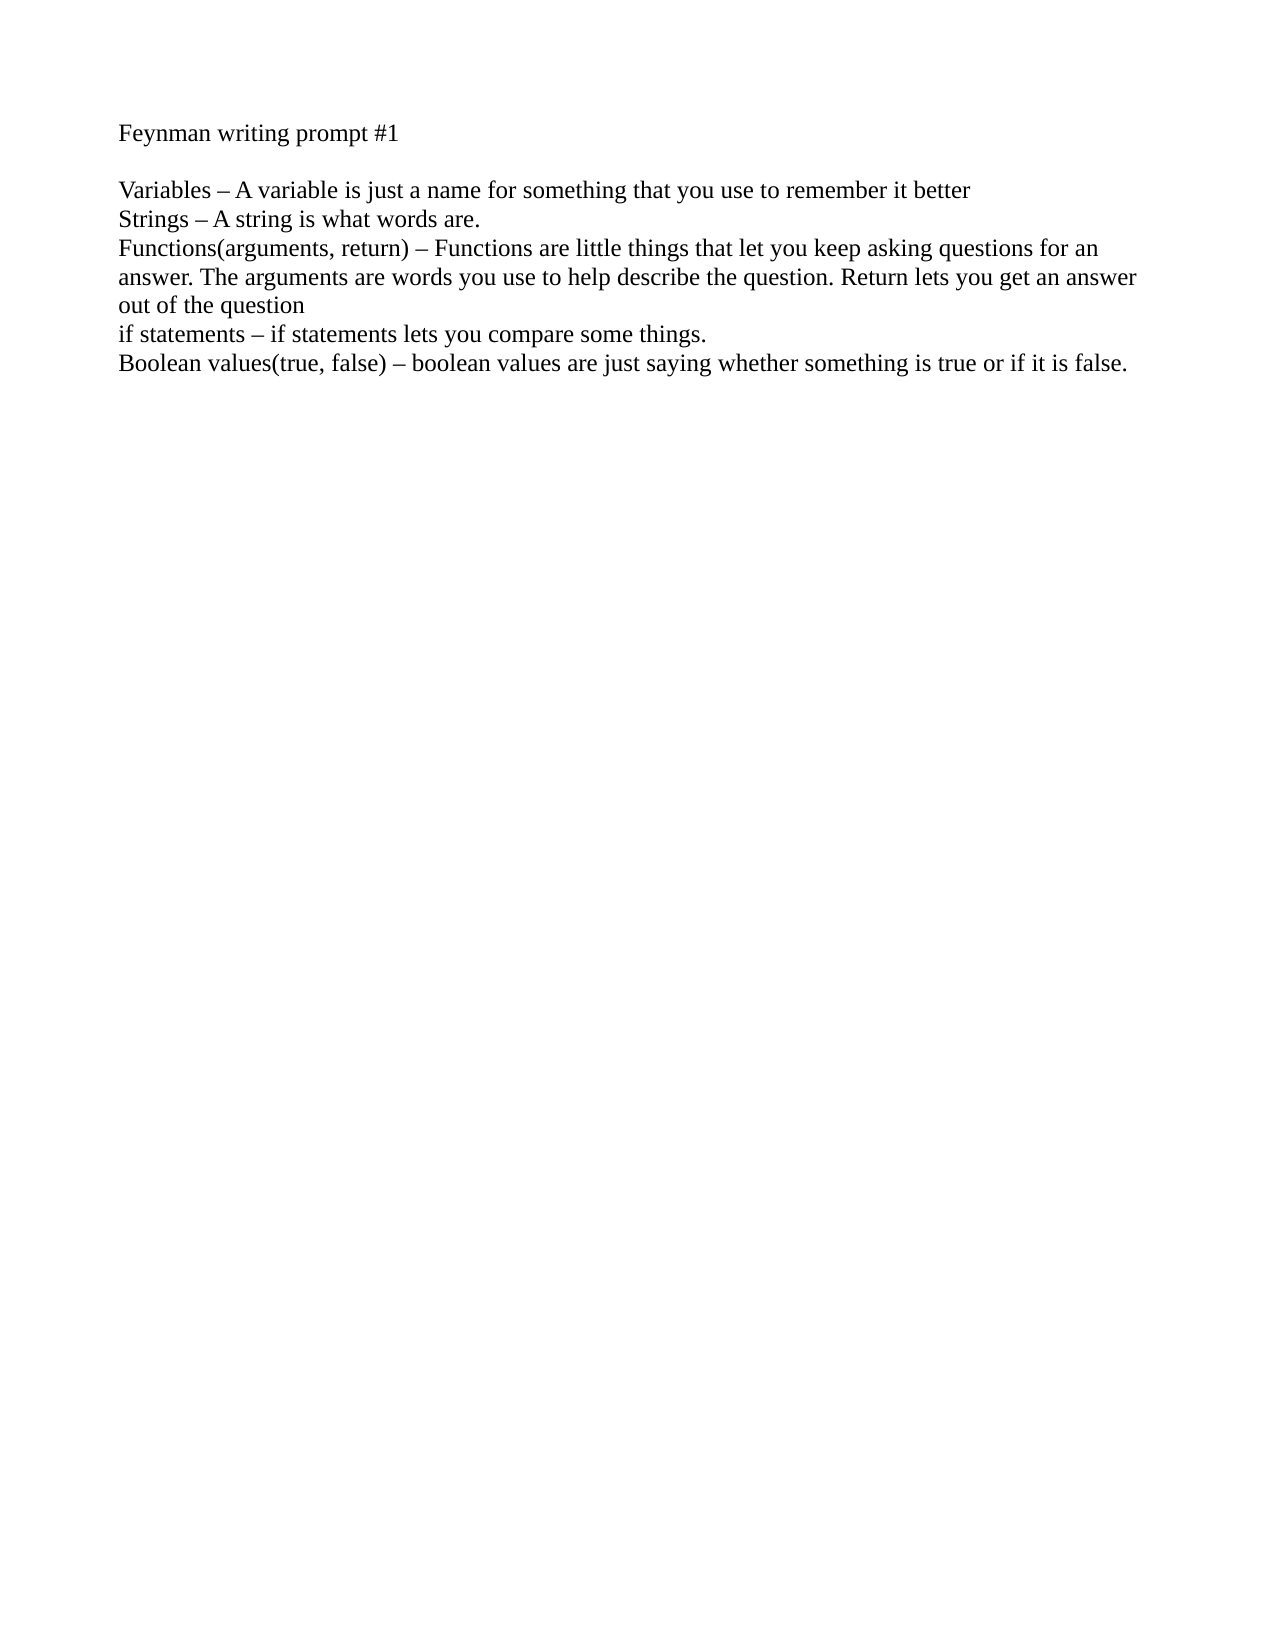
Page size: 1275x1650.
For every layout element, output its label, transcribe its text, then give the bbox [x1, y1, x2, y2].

text Variables – A variable is just a name for something that you use to remember it better [118, 176, 1157, 204]
text Functions(arguments, return) – Functions are little things that let you keep asking questions for an answer. The arguments are words you use to help describe the question. Return lets you get an answer out of the question [118, 233, 1157, 319]
text Strings – A string is what words are. [118, 204, 1157, 233]
text Boolean values(true, false) – boolean values are just saying whether something is true or if it is false. [118, 348, 1157, 377]
text if statements – if statements lets you compare some things. [118, 319, 1157, 348]
text Feynman writing prompt #1 [118, 118, 1157, 147]
